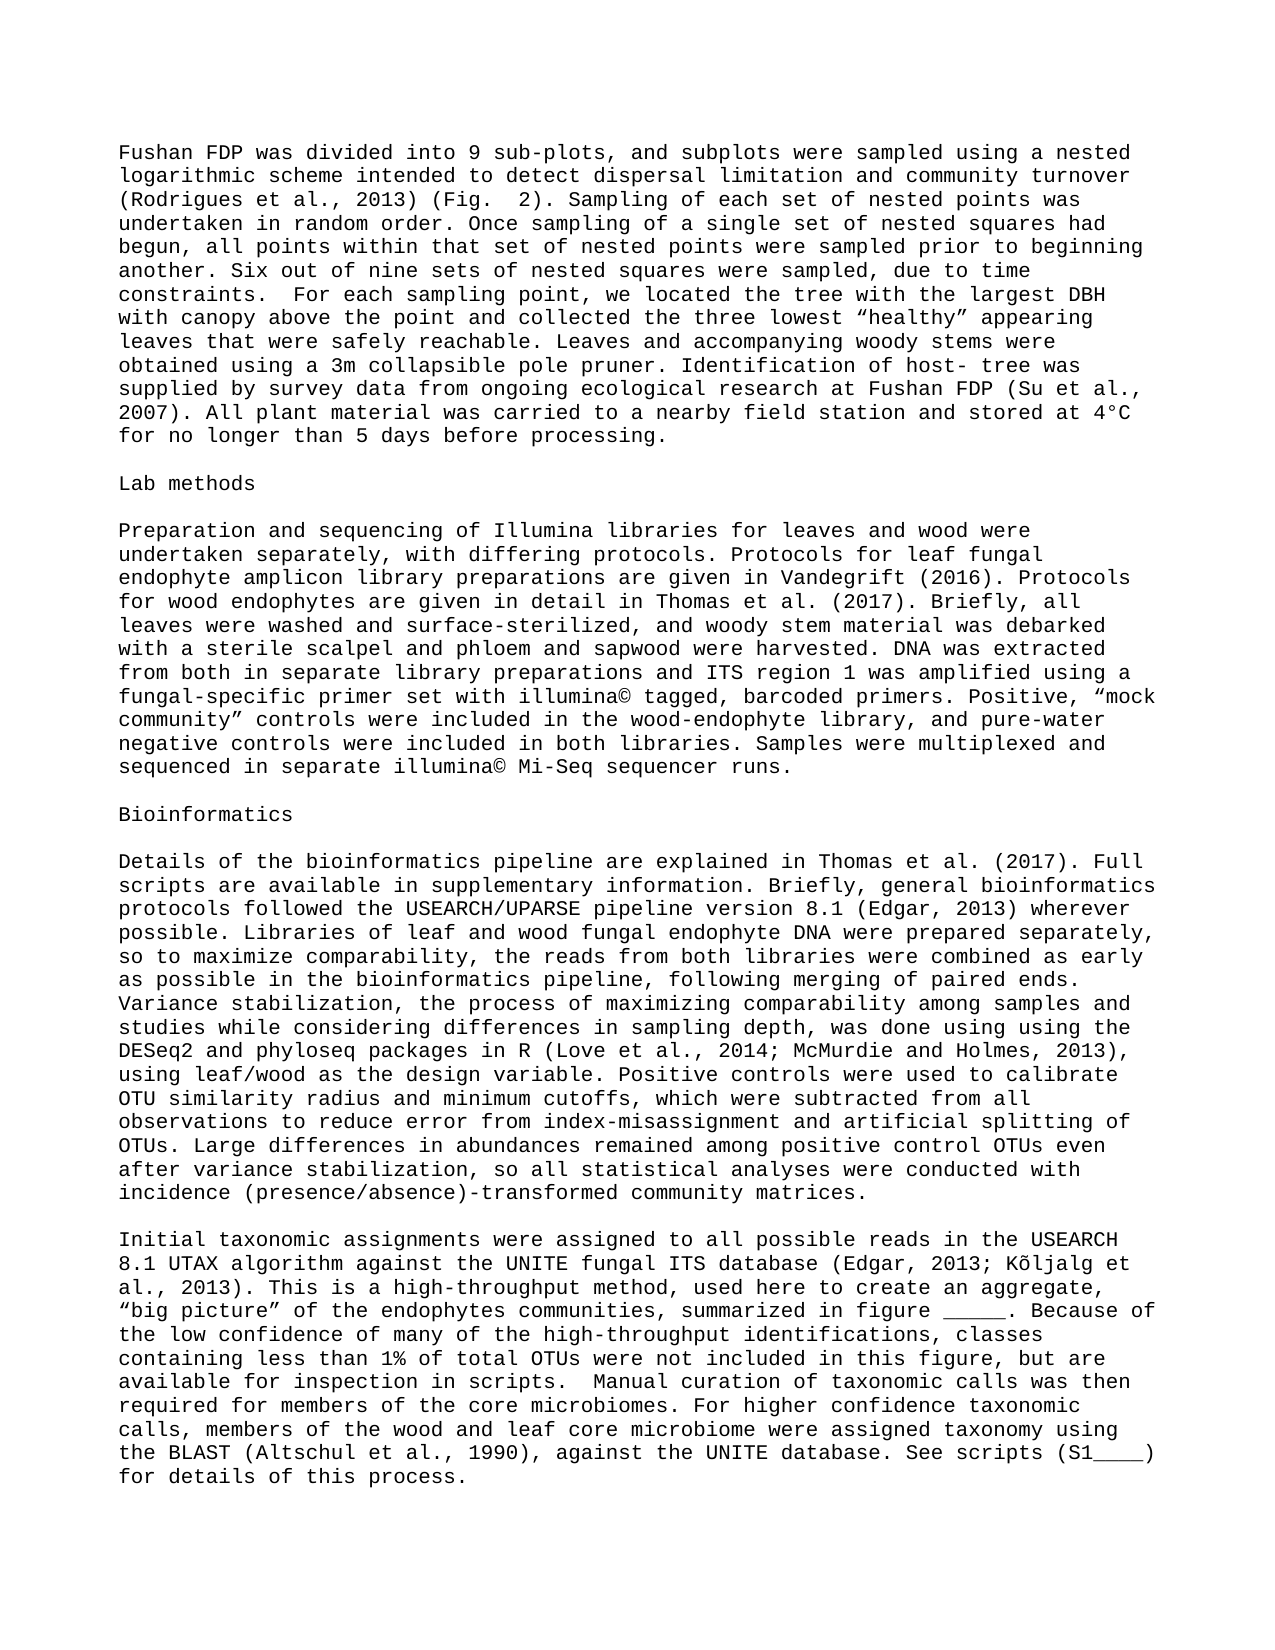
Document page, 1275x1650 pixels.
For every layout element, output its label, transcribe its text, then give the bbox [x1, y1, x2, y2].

text Details of the bioinformatics pipeline are explained in Thomas et al. (2017). Full scripts are available in supplementary information. Briefly, general bioinformatics protocols followed the USEARCH/UPARSE pipeline version 8.1 (Edgar, 2013) wherever possible. Libraries of leaf and wood fungal endophyte DNA were prepared separately, so to maximize comparability, the reads from both libraries were combined as early as possible in the bioinformatics pipeline, following merging of paired ends. Variance stabilization, the process of maximizing comparability among samples and studies while considering differences in sampling depth, was done using using the DESeq2 and phyloseq packages in R (Love et al., 2014; McMurdie and Holmes, 2013), using leaf/wood as the design variable. Positive controls were used to calibrate OTU similarity radius and minimum cutoffs, which were subtracted from all observations to reduce error from index-misassignment and artificial splitting of OTUs. Large differences in abundances remained among positive control OTUs even after variance stabilization, so all statistical analyses were conducted with incidence (presence/absence)-transformed community matrices. [118, 851, 1157, 1206]
text Lab methods [118, 473, 1157, 496]
text Bioinformatics [118, 804, 1157, 827]
text Initial taxonomic assignments were assigned to all possible reads in the USEARCH 8.1 UTAX algorithm against the UNITE fungal ITS database (Edgar, 2013; Kõljalg et al., 2013). This is a high-throughput method, used here to create an aggregate, “big picture” of the endophytes communities, summarized in figure _____. Because of the low confidence of many of the high-throughput identifications, classes containing less than 1% of total OTUs were not included in this figure, but are available for inspection in scripts. Manual curation of taxonomic calls was then required for members of the core microbiomes. For higher confidence taxonomic calls, members of the wood and leaf core microbiome were assigned taxonomy using the BLAST (Altschul et al., 1990), against the UNITE database. See scripts (S1____) for details of this process. [118, 1229, 1157, 1489]
text Fushan FDP was divided into 9 sub-plots, and subplots were sampled using a nested logarithmic scheme intended to detect dispersal limitation and community turnover (Rodrigues et al., 2013) (Fig. 2). Sampling of each set of nested points was undertaken in random order. Once sampling of a single set of nested squares had begun, all points within that set of nested points were sampled prior to beginning another. Six out of nine sets of nested squares were sampled, due to time constraints. For each sampling point, we located the tree with the largest DBH with canopy above the point and collected the three lowest “healthy” appearing leaves that were safely reachable. Leaves and accompanying woody stems were obtained using a 3m collapsible pole pruner. Identification of host- tree was supplied by survey data from ongoing ecological research at Fushan FDP (Su et al., 2007). All plant material was carried to a nearby field station and stored at 4°C for no longer than 5 days before processing. [118, 142, 1157, 449]
text Preparation and sequencing of Illumina libraries for leaves and wood were undertaken separately, with differing protocols. Protocols for leaf fungal endophyte amplicon library preparations are given in Vandegrift (2016). Protocols for wood endophytes are given in detail in Thomas et al. (2017). Briefly, all leaves were washed and surface-sterilized, and woody stem material was debarked with a sterile scalpel and phloem and sapwood were harvested. DNA was extracted from both in separate library preparations and ITS region 1 was amplified using a fungal-specific primer set with illumina© tagged, barcoded primers. Positive, “mock community” controls were included in the wood-endophyte library, and pure-water negative controls were included in both libraries. Samples were multiplexed and sequenced in separate illumina© Mi-Seq sequencer runs. [118, 520, 1157, 780]
